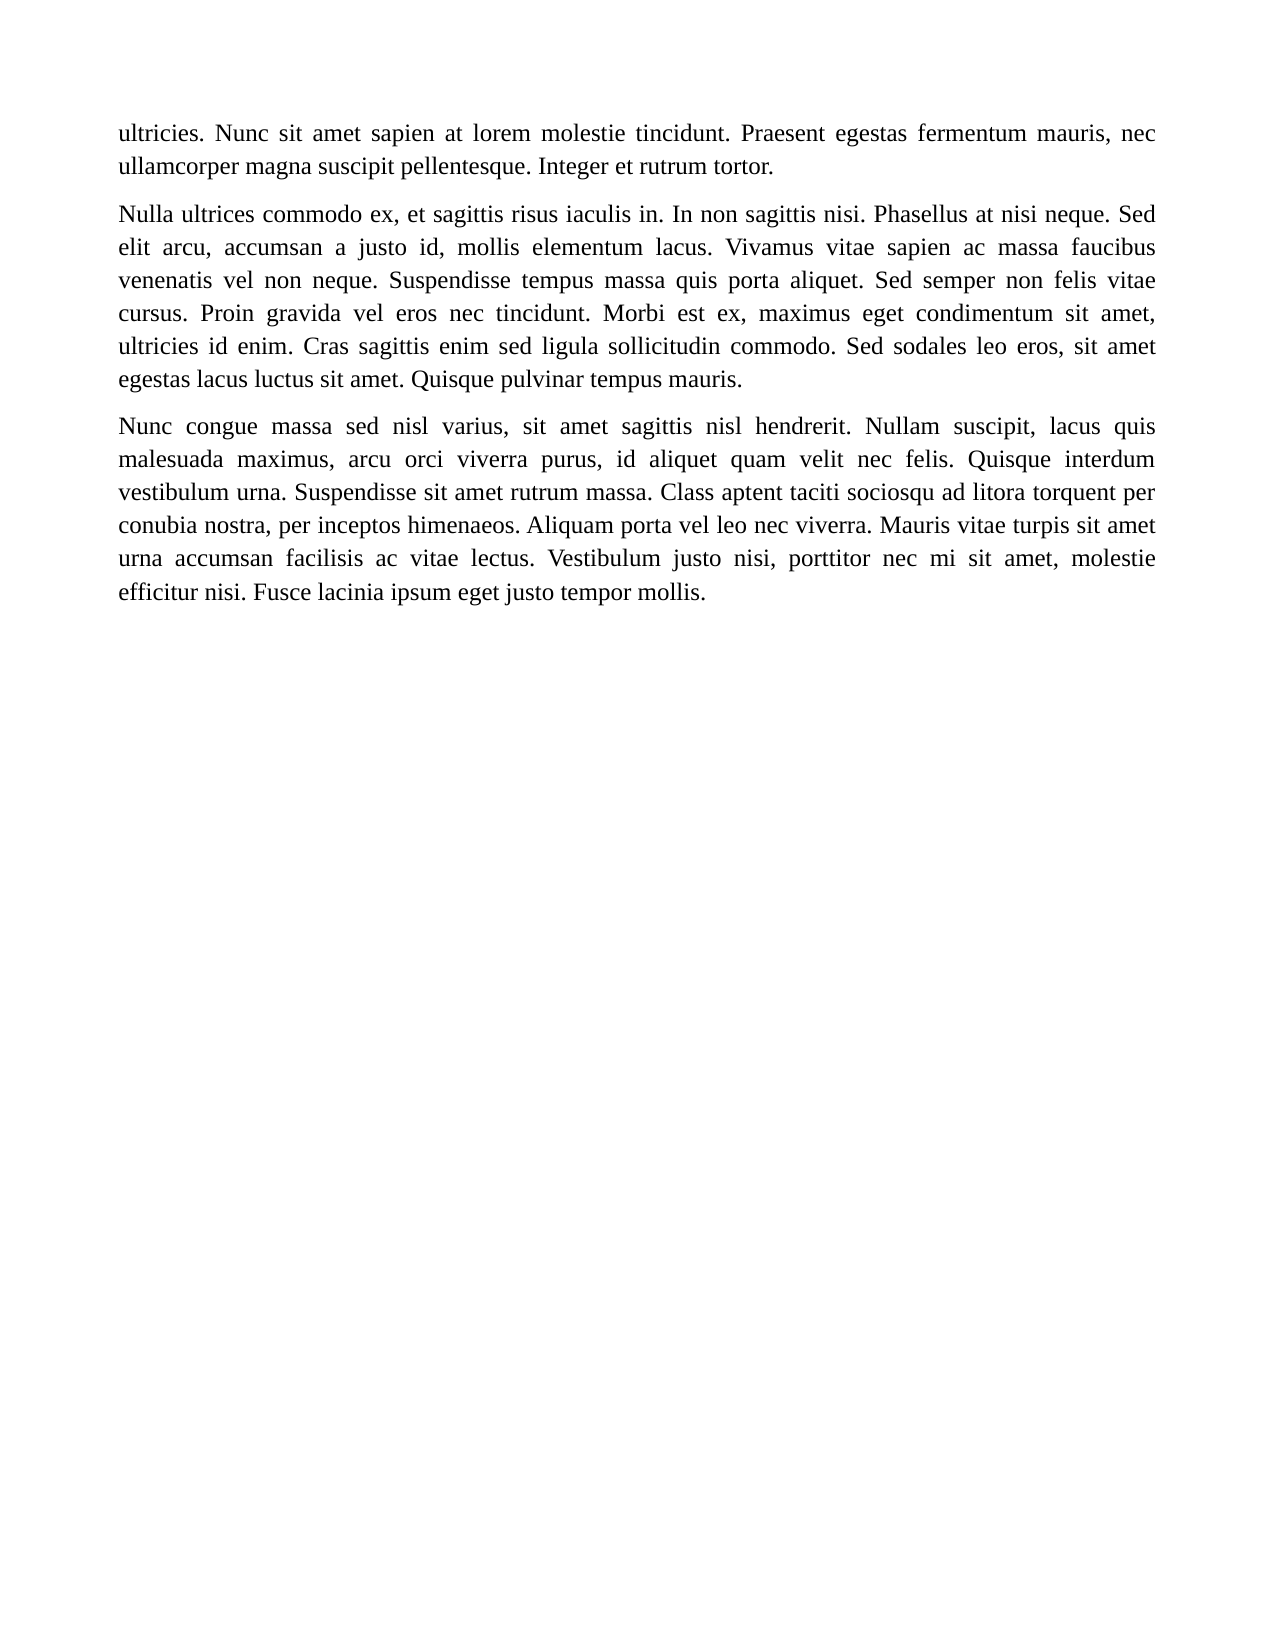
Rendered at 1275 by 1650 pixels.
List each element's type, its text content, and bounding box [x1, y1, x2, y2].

text ultricies. Nunc sit amet sapien at lorem molestie tincidunt. Praesent egestas fermentum mauris, nec ullamcorper magna suscipit pellentesque. Integer et rutrum tortor. [118, 118, 1157, 180]
text Nulla ultrices commodo ex, et sagittis risus iaculis in. In non sagittis nisi. Phasellus at nisi neque. Sed elit arcu, accumsan a justo id, mollis elementum lacus. Vivamus vitae sapien ac massa faucibus venenatis vel non neque. Suspendisse tempus massa quis porta aliquet. Sed semper non felis vitae cursus. Proin gravida vel eros nec tincidunt. Morbi est ex, maximus eget condimentum sit amet, ultricies id enim. Cras sagittis enim sed ligula sollicitudin commodo. Sed sodales leo eros, sit amet egestas lacus luctus sit amet. Quisque pulvinar tempus mauris. [118, 199, 1157, 393]
text Nunc congue massa sed nisl varius, sit amet sagittis nisl hendrerit. Nullam suscipit, lacus quis malesuada maximus, arcu orci viverra purus, id aliquet quam velit nec felis. Quisque interdum vestibulum urna. Suspendisse sit amet rutrum massa. Class aptent taciti sociosqu ad litora torquent per conubia nostra, per inceptos himenaeos. Aliquam porta vel leo nec viverra. Mauris vitae turpis sit amet urna accumsan facilisis ac vitae lectus. Vestibulum justo nisi, porttitor nec mi sit amet, molestie efficitur nisi. Fusce lacinia ipsum eget justo tempor mollis. [118, 411, 1157, 605]
